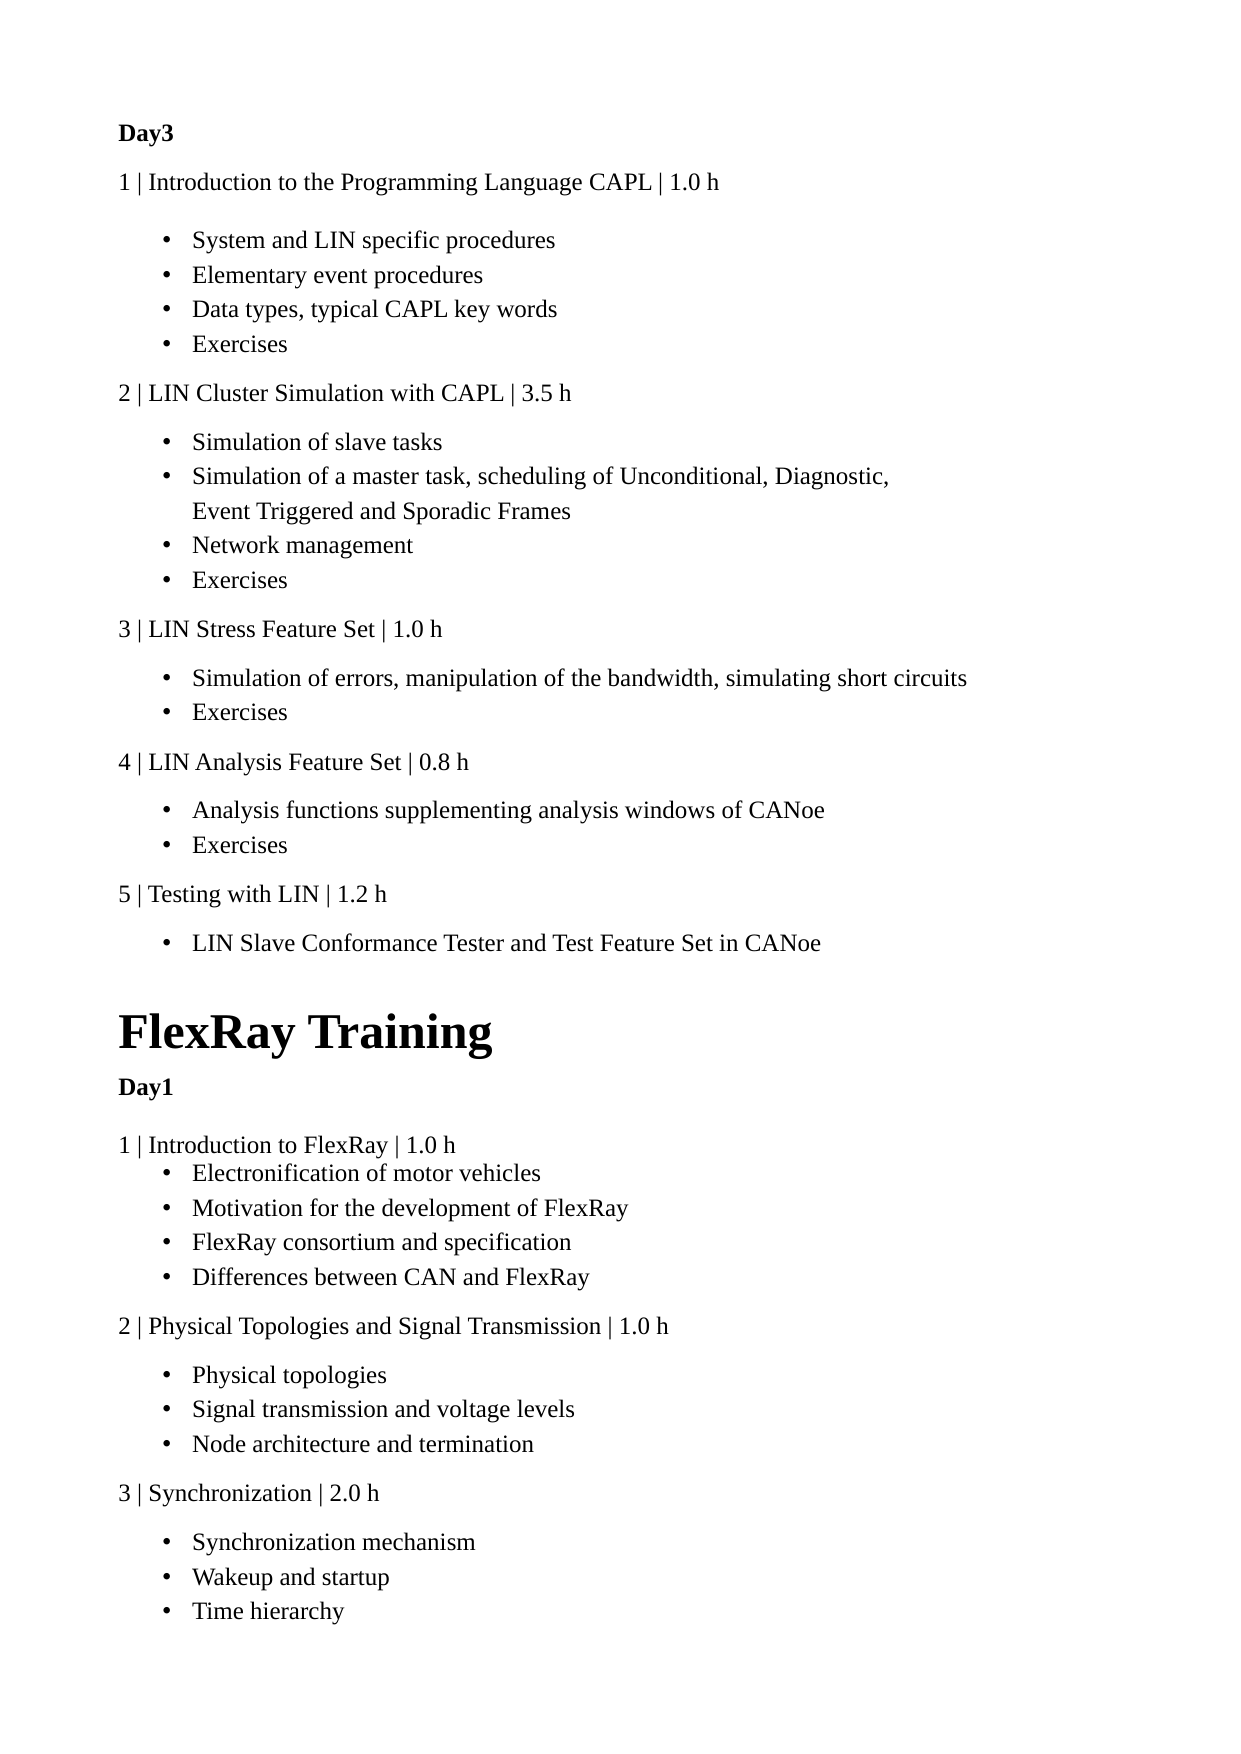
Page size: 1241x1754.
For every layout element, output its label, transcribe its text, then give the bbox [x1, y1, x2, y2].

subtitle FlexRay Training [118, 1002, 1122, 1060]
text 1 | Introduction to FlexRay | 1.0 h [118, 1130, 1122, 1158]
list Simulation of errors, manipulation of the bandwidth, simulating short circuits [162, 663, 1122, 692]
list Exercises [162, 697, 1122, 726]
list Synchronization mechanism [162, 1527, 1122, 1556]
list System and LIN specific procedures [162, 225, 1122, 254]
list Analysis functions supplementing analysis windows of CANoe [162, 796, 1122, 824]
list Exercises [162, 830, 1122, 859]
list Motivation for the development of FlexRay [162, 1193, 1122, 1222]
text 2 | Physical Topologies and Signal Transmission | 1.0 h [118, 1311, 1122, 1340]
list Physical topologies [162, 1360, 1122, 1389]
list Time hierarchy [162, 1596, 1122, 1625]
list LIN Slave Conformance Tester and Test Feature Set in CANoe [162, 928, 1122, 957]
text 3 | Synchronization | 2.0 h [118, 1478, 1122, 1507]
text 1 | Introduction to the Programming Language CAPL | 1.0 h [118, 167, 1122, 196]
list Simulation of slave tasks [162, 427, 1122, 456]
text 5 | Testing with LIN | 1.2 h [118, 879, 1122, 908]
text Day1 [118, 1072, 1122, 1101]
list Network management [162, 530, 1122, 559]
text 4 | LIN Analysis Feature Set | 0.8 h [118, 747, 1122, 775]
list Simulation of a master task, scheduling of Unconditional, Diagnostic, Event Triggered and Sporadic Frames [162, 461, 1122, 525]
list Data types, typical CAPL key words [162, 294, 1122, 323]
list Wakeup and startup [162, 1562, 1122, 1590]
list Signal transmission and voltage levels [162, 1394, 1122, 1423]
list Electronification of motor vehicles [162, 1158, 1122, 1187]
list Differences between CAN and FlexRay [162, 1262, 1122, 1291]
list Exercises [162, 329, 1122, 358]
text 3 | LIN Stress Feature Set | 1.0 h [118, 614, 1122, 643]
text Day3 [118, 118, 1122, 147]
text 2 | LIN Cluster Simulation with CAPL | 3.5 h [118, 378, 1122, 407]
list Node architecture and termination [162, 1429, 1122, 1458]
list FlexRay consortium and specification [162, 1227, 1122, 1256]
list Elementary event procedures [162, 260, 1122, 289]
list Exercises [162, 565, 1122, 594]
